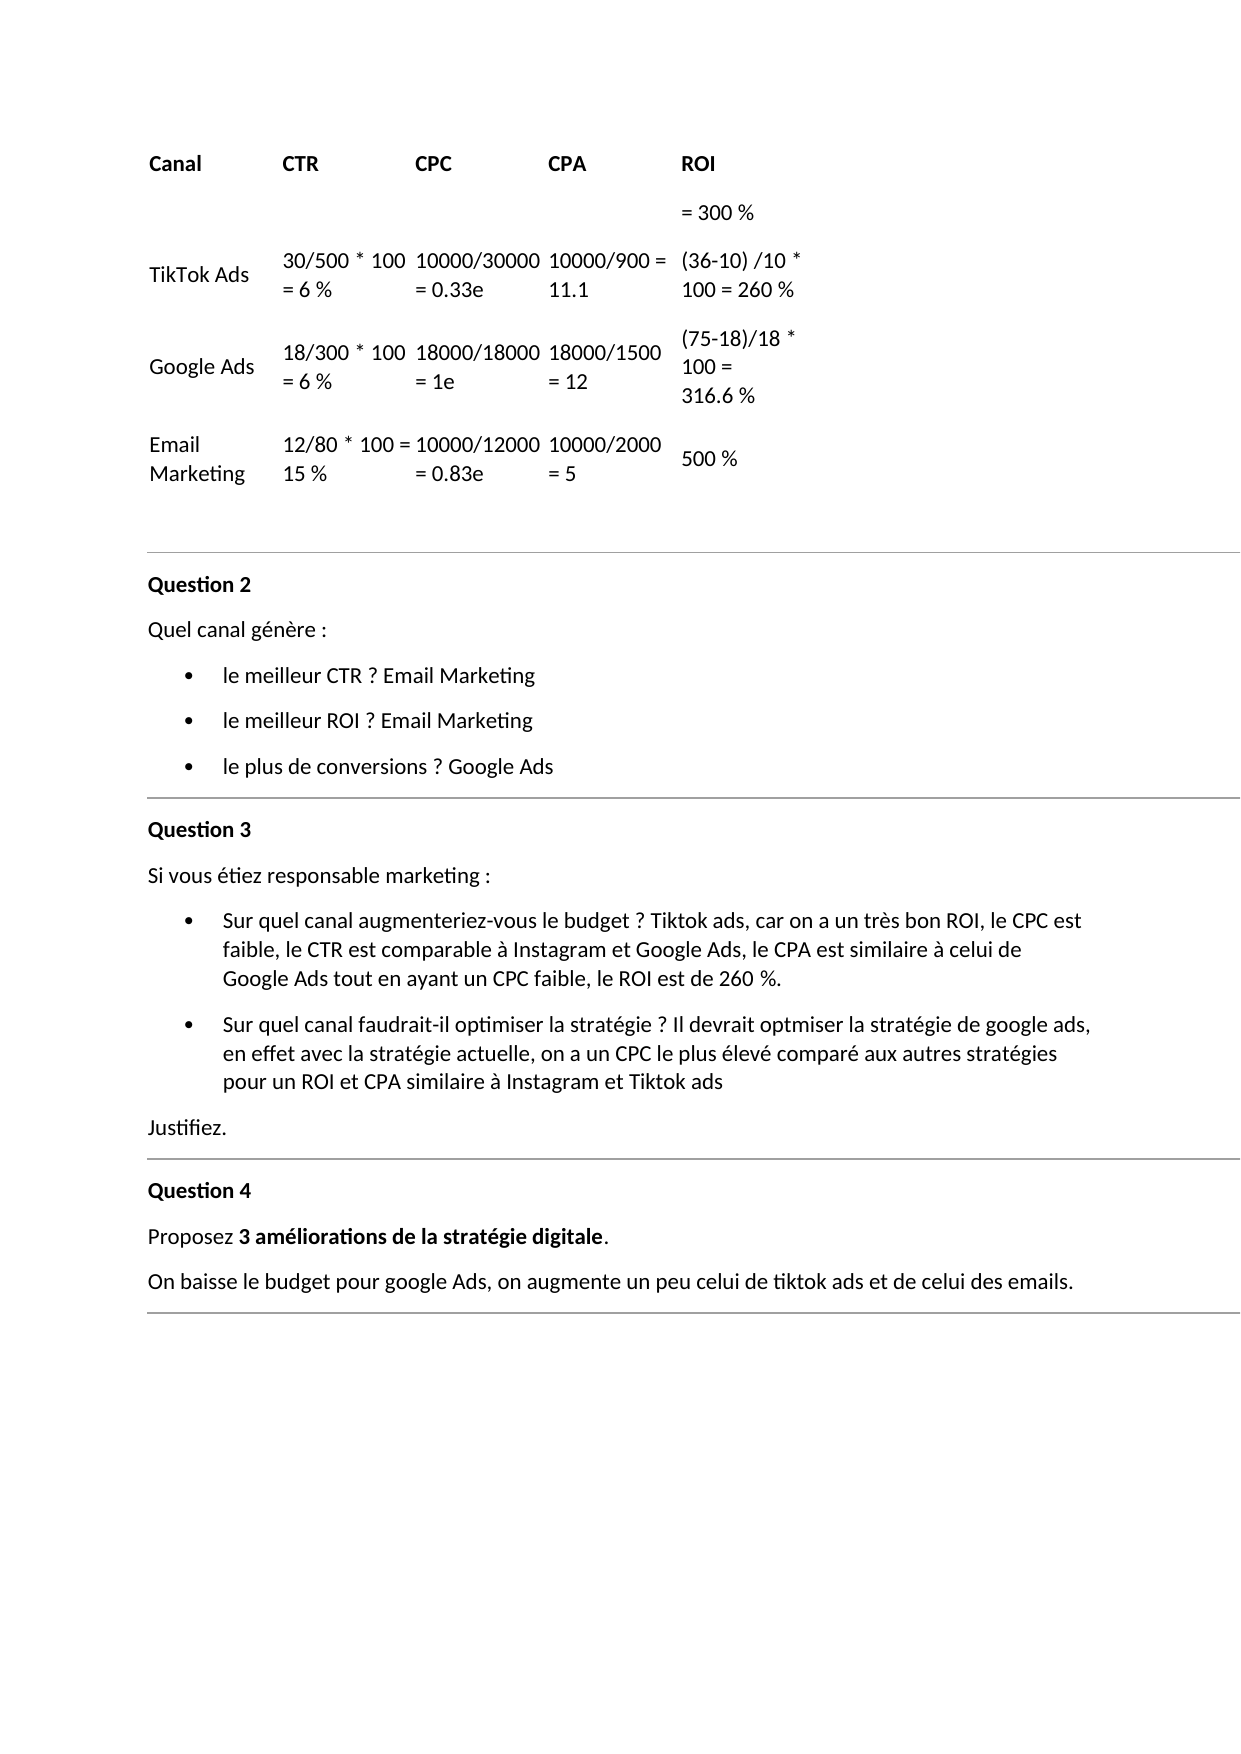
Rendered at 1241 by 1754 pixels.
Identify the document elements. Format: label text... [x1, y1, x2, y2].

table_cell 18/300 * 100 = 6 % [281, 322, 413, 428]
text Proposez 3 améliorations de la stratégie digitale. [148, 1222, 1093, 1250]
table_cell (75-18)/18 * 100 = 316.6 % [680, 322, 813, 428]
list le meilleur ROI ? Email Marketing [185, 707, 1093, 735]
table_cell 18000/18000 = 1e [414, 322, 546, 428]
table_cell 30/500 * 100 = 6 % [281, 245, 413, 322]
table_cell [281, 196, 413, 245]
list le plus de conversions ? Google Ads [185, 752, 1093, 780]
table_cell [546, 196, 679, 245]
text Question 4 [148, 1176, 1093, 1204]
table_cell 10000/12000 = 0.83e [414, 428, 546, 506]
text Justifiez. [148, 1113, 1093, 1141]
table_cell 10000/2000 = 5 [546, 428, 679, 506]
table_cell [148, 196, 281, 245]
table_cell TikTok Ads [148, 245, 281, 322]
table_cell 10000/900 = 11.1 [546, 245, 679, 322]
text Quel canal génère : [148, 616, 1093, 644]
text On baisse le budget pour google Ads, on augmente un peu celui de tiktok ads et de celui des emails. [148, 1267, 1093, 1295]
text Question 2 [148, 570, 1093, 598]
text Si vous étiez responsable marketing : [148, 861, 1093, 889]
table_header CPC [414, 148, 546, 196]
table_cell 18000/1500 = 12 [546, 322, 679, 428]
table_cell (36-10) /10 * 100 = 260 % [680, 245, 813, 322]
table_header CTR [281, 148, 413, 196]
table_header Canal [148, 148, 281, 196]
list Sur quel canal faudrait-il optimiser la stratégie ? Il devrait optmiser la stratégie de google ads, en effet avec la stratégie actuelle, on a un CPC le plus élevé comparé aux autres stratégies pour un ROI et CPA similaire à Instagram et Tiktok ads [185, 1010, 1093, 1096]
table_header CPA [546, 148, 679, 196]
table_cell = 300 % [680, 196, 813, 245]
table_cell Google Ads [148, 322, 281, 428]
table_cell Email Marketing [148, 428, 281, 506]
text Question 3 [148, 816, 1093, 843]
table_cell 12/80 * 100 = 15 % [281, 428, 413, 506]
table_header ROI [680, 148, 813, 196]
list Sur quel canal augmenteriez-vous le budget ? Tiktok ads, car on a un très bon ROI, le CPC est faible, le CTR est comparable à Instagram et Google Ads, le CPA est similaire à celui de Google Ads tout en ayant un CPC faible, le ROI est de 260 %. [185, 907, 1093, 992]
table_cell 10000/30000 = 0.33e [414, 245, 546, 322]
list le meilleur CTR ? Email Marketing [185, 661, 1093, 689]
table_cell 500 % [680, 428, 813, 506]
table_cell [414, 196, 546, 245]
